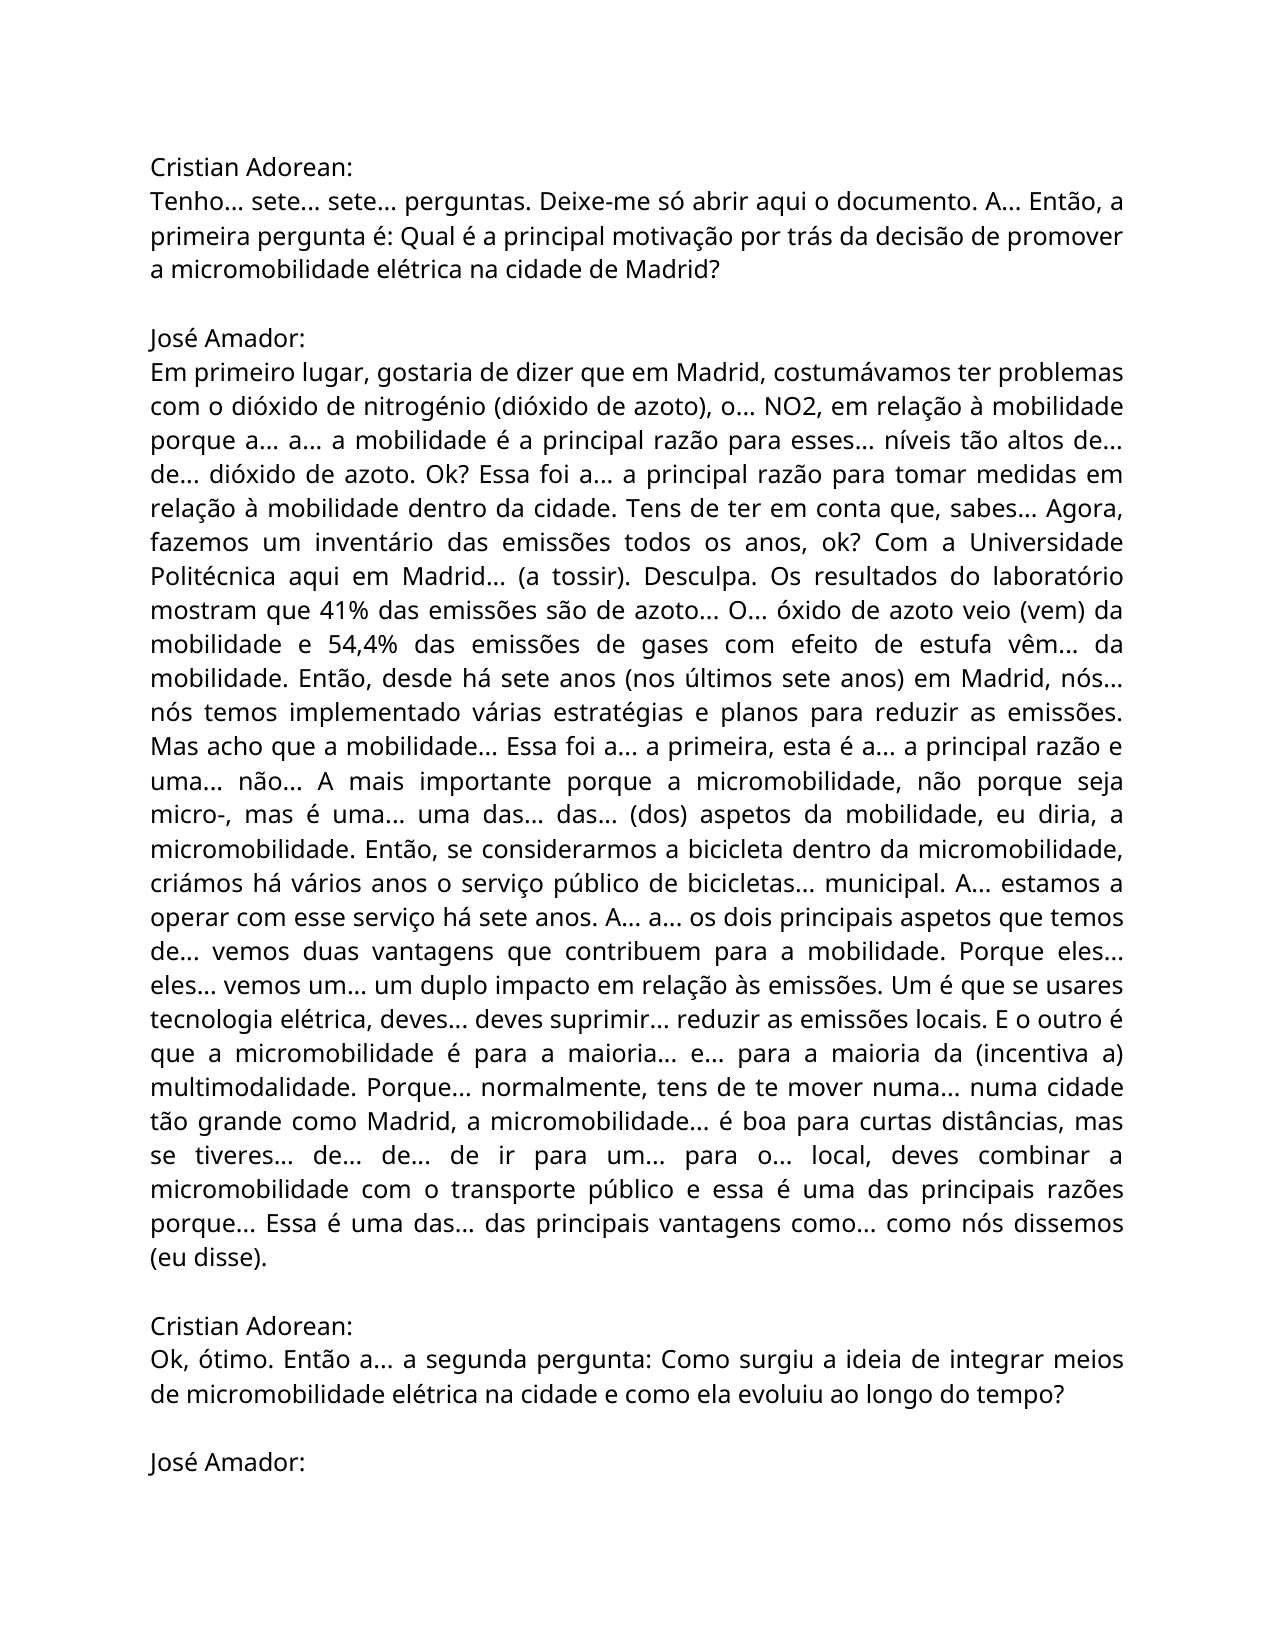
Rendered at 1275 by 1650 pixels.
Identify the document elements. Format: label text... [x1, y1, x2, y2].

text José Amador: [150, 1444, 1125, 1478]
text Em primeiro lugar, gostaria de dizer que em Madrid, costumávamos ter problemas com o dióxido de nitrogénio (dióxido de azoto), o... NO2, em relação à mobilidade porque a... a... a mobilidade é a principal razão para esses... níveis tão altos de... de... dióxido de azoto. Ok? Essa foi a... a principal razão para tomar medidas em relação à mobilidade dentro da cidade. Tens de ter em conta que, sabes... Agora, fazemos um inventário das emissões todos os anos, ok? Com a Universidade Politécnica aqui em Madrid... (a tossir). Desculpa. Os resultados do laboratório mostram que 41% das emissões são de azoto... O... óxido de azoto veio (vem) da mobilidade e 54,4% das emissões de gases com efeito de estufa vêm... da mobilidade. Então, desde há sete anos (nos últimos sete anos) em Madrid, nós... nós temos implementado várias estratégias e planos para reduzir as emissões. Mas acho que a mobilidade... Essa foi a... a primeira, esta é a... a principal razão e uma... não... A mais importante porque a micromobilidade, não porque seja micro-, mas é uma... uma das... das... (dos) aspetos da mobilidade, eu diria, a micromobilidade. Então, se considerarmos a bicicleta dentro da micromobilidade, criámos há vários anos o serviço público de bicicletas... municipal. A... estamos a operar com esse serviço há sete anos. A... a... os dois principais aspetos que temos de... vemos duas vantagens que contribuem para a mobilidade. Porque eles... eles... vemos um... um duplo impacto em relação às emissões. Um é que se usares tecnologia elétrica, deves... deves suprimir... reduzir as emissões locais. E o outro é que a micromobilidade é para a maioria... e... para a maioria da (incentiva a) multimodalidade. Porque... normalmente, tens de te mover numa... numa cidade tão grande como Madrid, a micromobilidade... é boa para curtas distâncias, mas se tiveres... de... de... de ir para um... para o... local, deves combinar a micromobilidade com o transporte público e essa é uma das principais razões porque... Essa é uma das... das principais vantagens como... como nós dissemos (eu disse). [150, 354, 1125, 1274]
text Cristian Adorean: [150, 150, 1125, 184]
text Ok, ótimo. Então a... a segunda pergunta: Como surgiu a ideia de integrar meios de micromobilidade elétrica na cidade e como ela evoluiu ao longo do tempo? [150, 1342, 1125, 1410]
text Cristian Adorean: [150, 1308, 1125, 1342]
text Tenho... sete... sete... perguntas. Deixe-me só abrir aqui o documento. A... Então, a primeira pergunta é: Qual é a principal motivação por trás da decisão de promover a micromobilidade elétrica na cidade de Madrid? [150, 184, 1125, 286]
text José Amador: [150, 320, 1125, 354]
